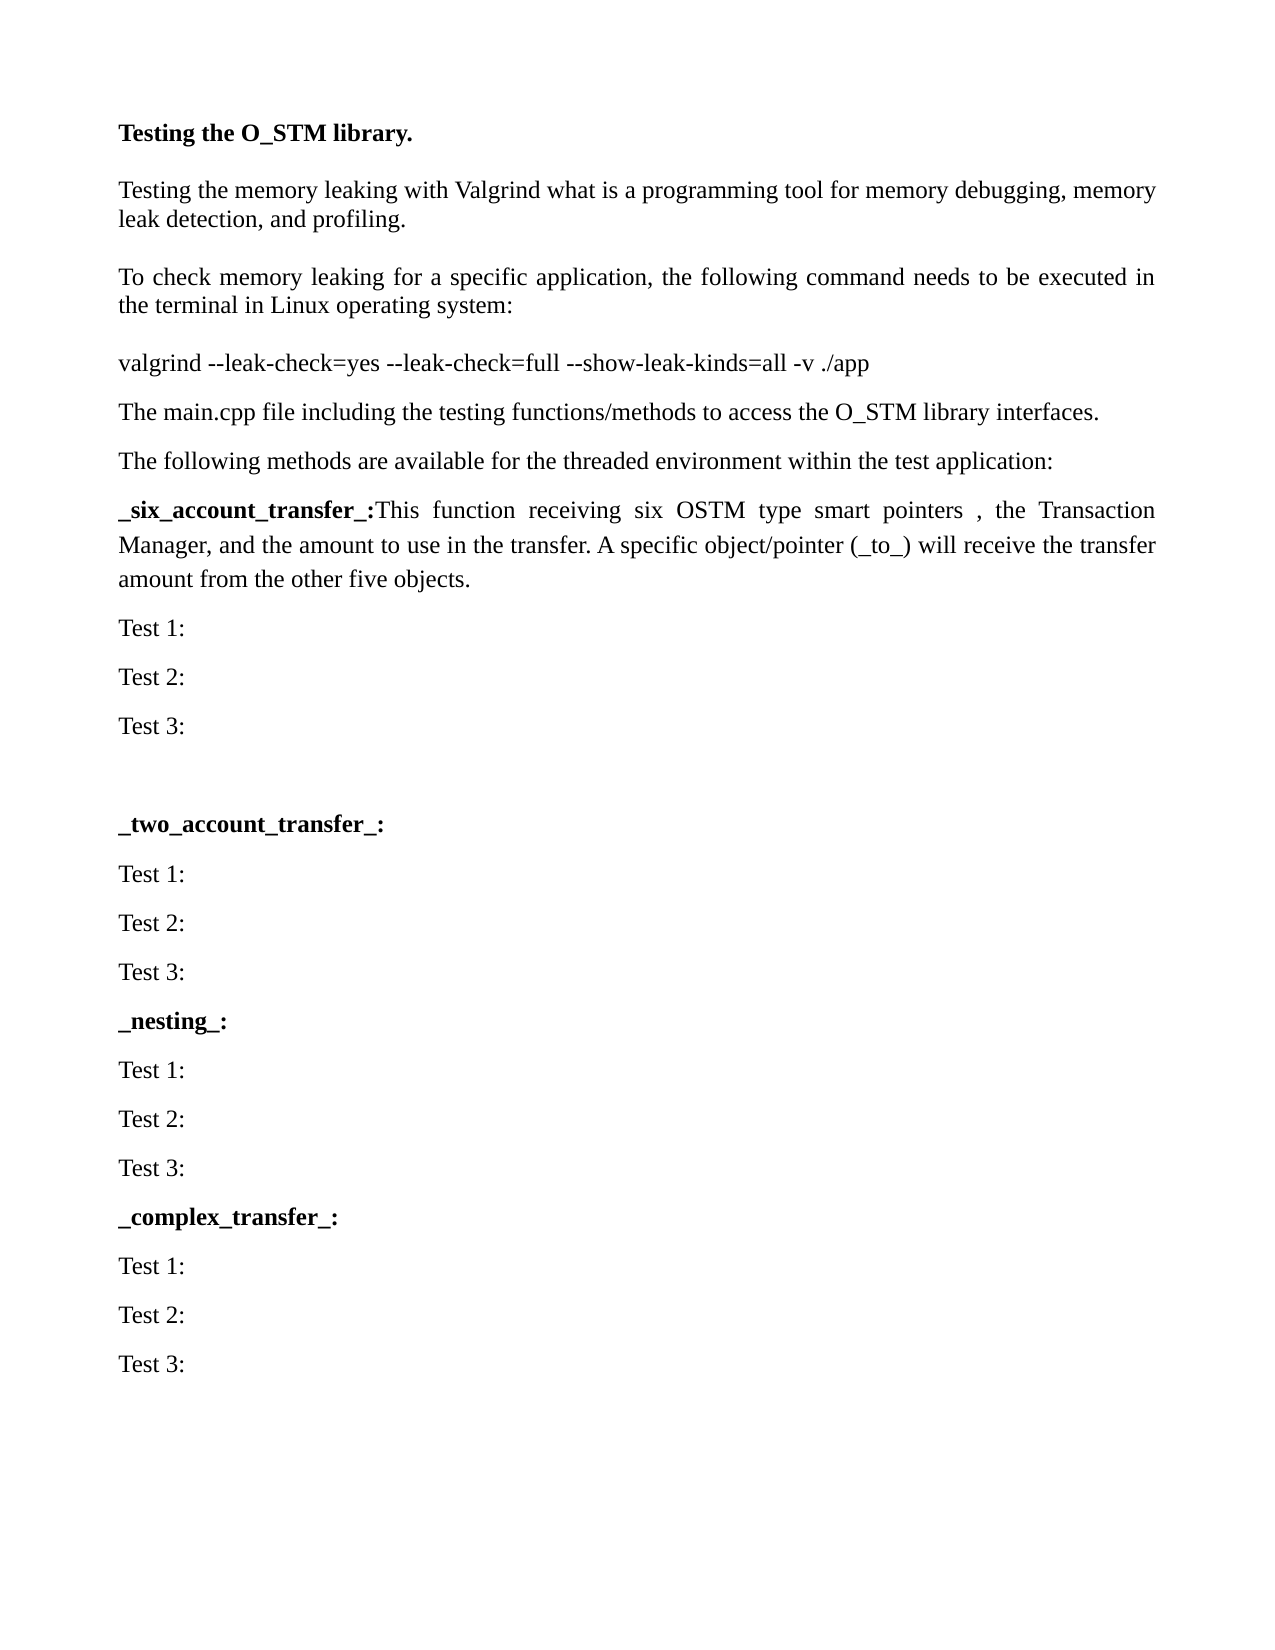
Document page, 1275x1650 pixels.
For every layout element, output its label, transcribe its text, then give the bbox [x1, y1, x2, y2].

text Test 3: [118, 957, 1157, 986]
text _nesting_: [118, 1006, 1157, 1034]
text Test 3: [118, 1349, 1157, 1378]
text _two_account_transfer_: [118, 809, 1157, 838]
text valgrind --leak-check=yes --leak-check=full --show-leak-kinds=all -v ./app [118, 348, 1157, 377]
text _six_account_transfer_:This function receiving six OSTM type smart pointers , the Transaction Manager, and the amount to use in the transfer. A specific object/pointer (_to_) will receive the transfer amount from the other five objects. [118, 495, 1157, 593]
text Test 2: [118, 1104, 1157, 1133]
text To check memory leaking for a specific application, the following command needs to be executed in the terminal in Linux operating system: [118, 262, 1157, 319]
text Test 1: [118, 1251, 1157, 1280]
text The main.cpp file including the testing functions/methods to access the O_STM library interfaces. [118, 397, 1157, 426]
text Testing the O_STM library. [118, 118, 1157, 147]
text Test 3: [118, 711, 1157, 740]
text Test 1: [118, 1055, 1157, 1084]
text Test 1: [118, 859, 1157, 887]
text _complex_transfer_: [118, 1202, 1157, 1231]
text Test 2: [118, 908, 1157, 936]
text Test 3: [118, 1153, 1157, 1182]
text Test 1: [118, 613, 1157, 642]
text The following methods are available for the threaded environment within the test application: [118, 446, 1157, 475]
text Test 2: [118, 662, 1157, 691]
text Test 2: [118, 1300, 1157, 1329]
text Testing the memory leaking with Valgrind what is a programming tool for memory debugging, memory leak detection, and profiling. [118, 176, 1157, 233]
